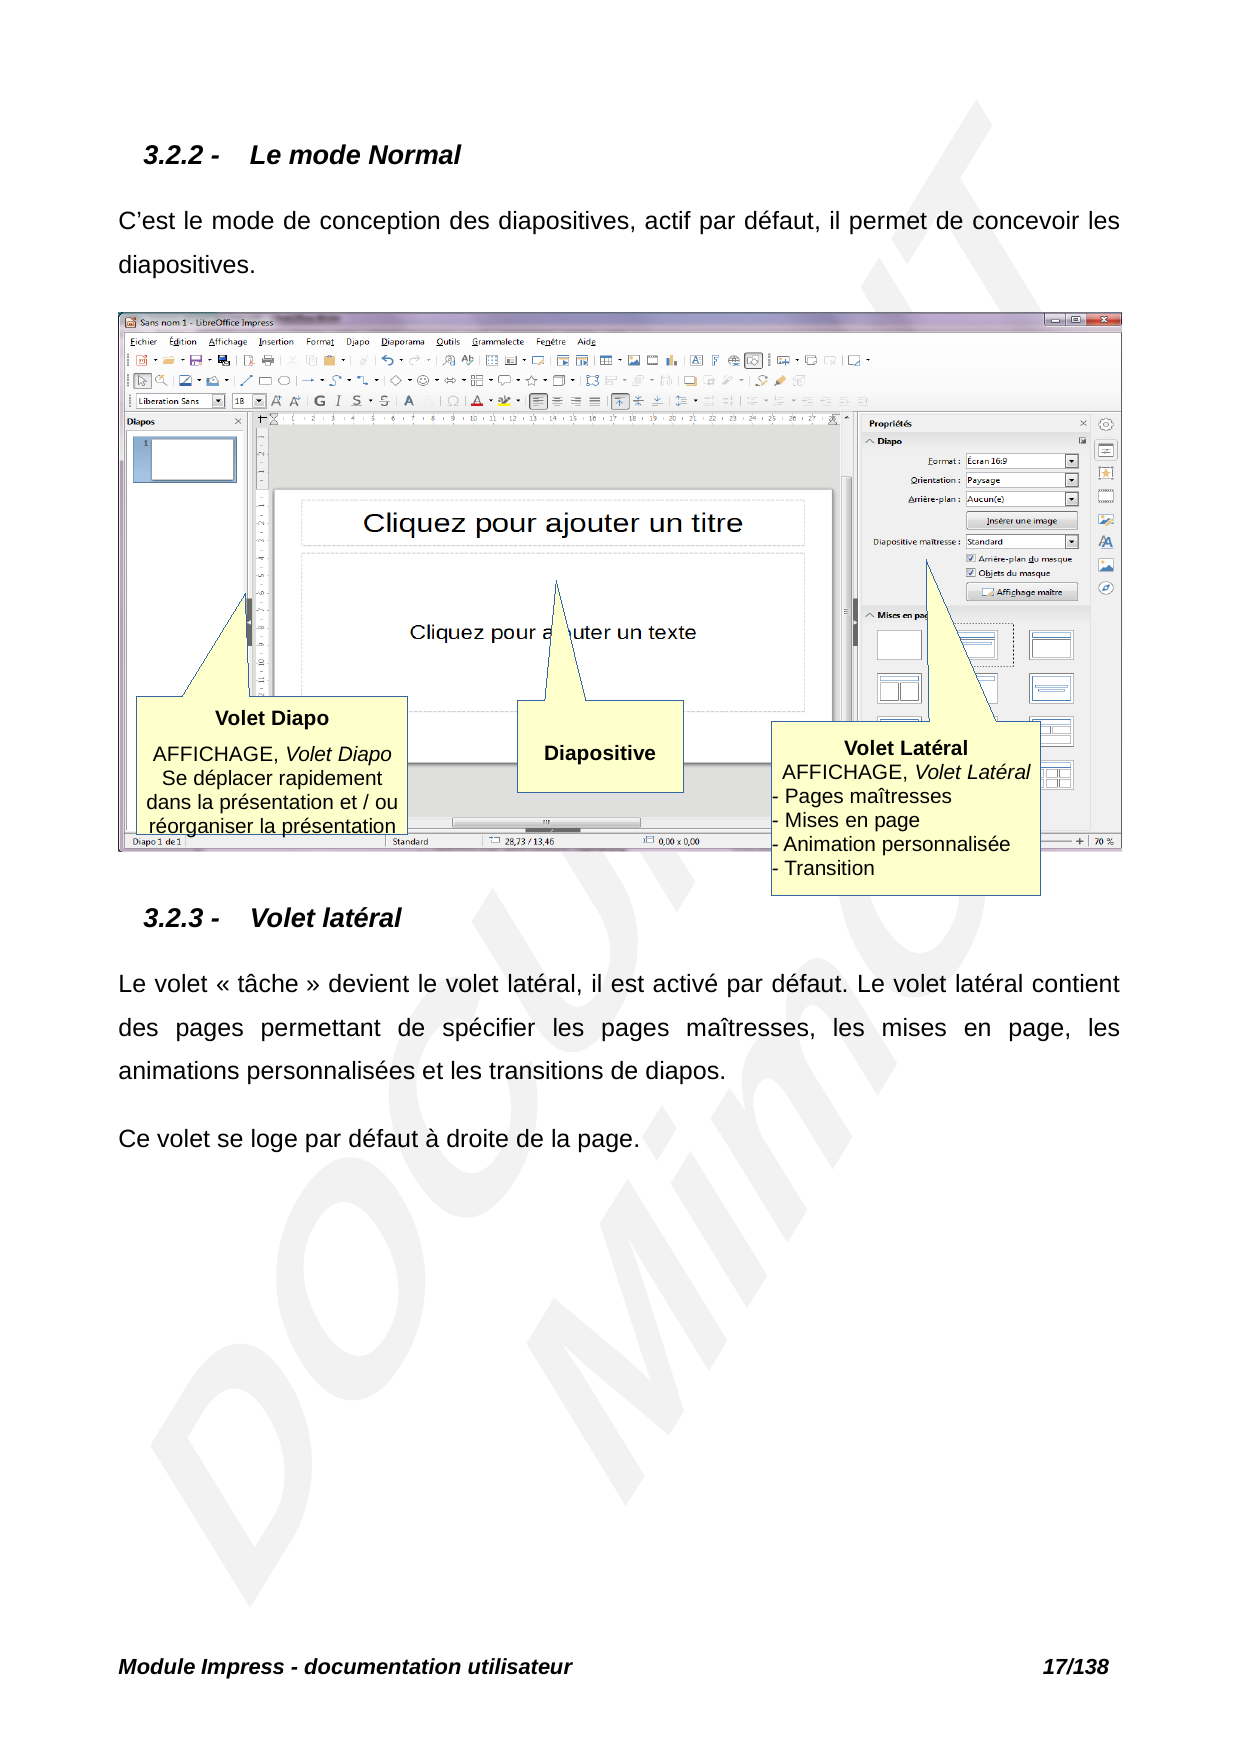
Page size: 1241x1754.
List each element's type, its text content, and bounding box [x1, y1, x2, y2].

text C’est le mode de conception des diapositives, actif par défaut, il permet de concevoir les diapositives. [118, 206, 1122, 279]
text Ce volet se loge par défaut à droite de la page. [118, 1123, 1122, 1152]
text Le volet « tâche » devient le volet latéral, il est activé par défaut. Le volet latéral contient des pages permettant de spécifier les pages maîtresses, les mises en page, les animations personnalisées et les transitions de diapos. [118, 969, 1122, 1085]
subtitle Le mode Normal [143, 139, 1122, 170]
picture [118, 312, 1123, 852]
subtitle Volet latéral [143, 902, 1122, 933]
